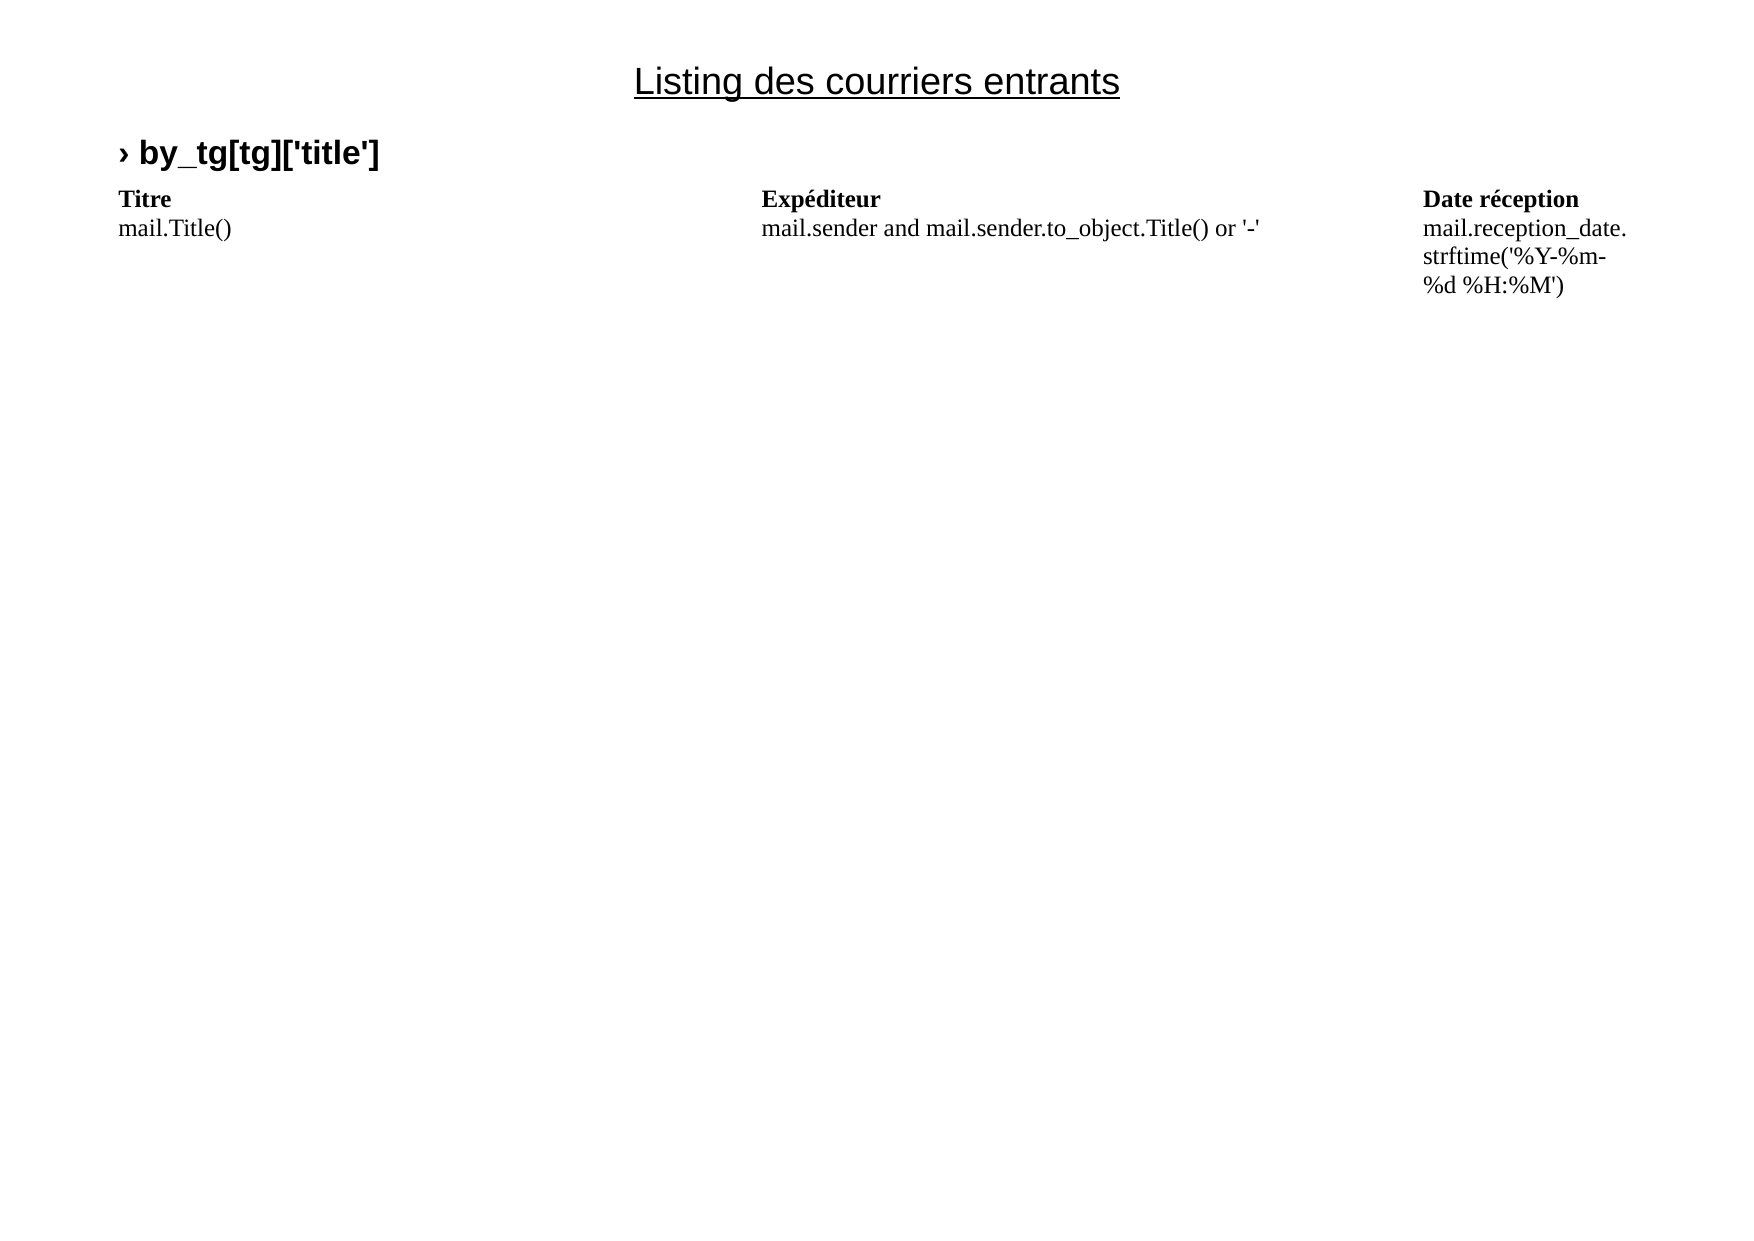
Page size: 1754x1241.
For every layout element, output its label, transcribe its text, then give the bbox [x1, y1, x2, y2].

table_cell mail.sender and mail.sender.to_object.Title() or '-' [761, 213, 1423, 299]
table_cell mail.reception_date.strftime('%Y-%m-%d %H:%M') [1423, 213, 1636, 299]
table_header Date réception [1423, 184, 1636, 213]
table_cell mail.Title() [118, 213, 761, 299]
table_header Titre [118, 184, 761, 213]
subtitle Listing des courriers entrants [118, 59, 1636, 103]
subtitle › by_tg[tg]['title'] [118, 133, 1636, 171]
table_header Expéditeur [761, 184, 1423, 213]
